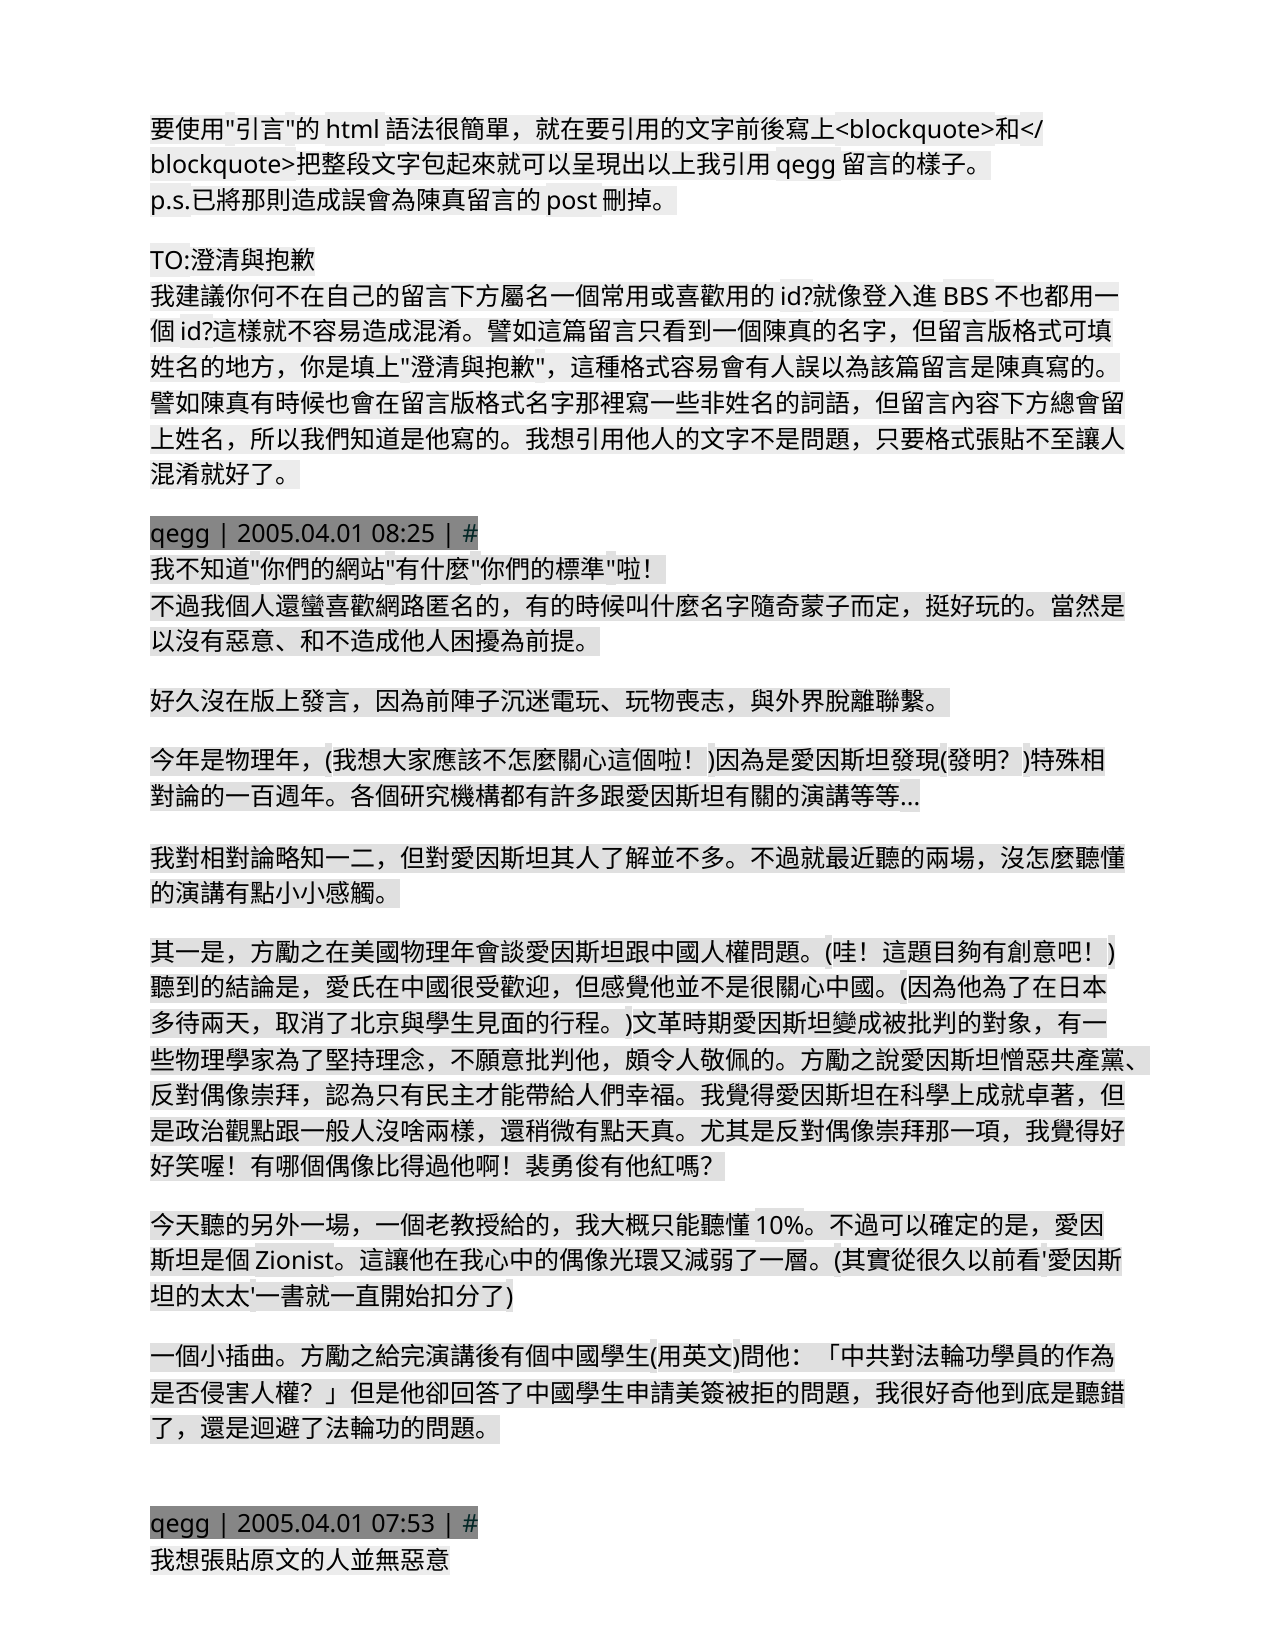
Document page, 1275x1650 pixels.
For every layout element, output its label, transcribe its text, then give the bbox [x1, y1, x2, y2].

text 我不知道"你們的網站"有什麼"你們的標準"啦！ 不過我個人還蠻喜歡網路匿名的，有的時候叫什麼名字隨奇蒙子而定，挺好玩的。當然是以沒有惡意、和不造成他人困擾為前提。 [150, 550, 1125, 656]
text TO:澄清與抱歉 我建議你何不在自己的留言下方屬名一個常用或喜歡用的id?就像登入進BBS不也都用一個id?這樣就不容易造成混淆。譬如這篇留言只看到一個陳真的名字，但留言版格式可填姓名的地方，你是填上"澄清與抱歉"，這種格式容易會有人誤以為該篇留言是陳真寫的。譬如陳真有時候也會在留言版格式名字那裡寫一些非姓名的詞語，但留言內容下方總會留上姓名，所以我們知道是他寫的。我想引用他人的文字不是問題，只要格式張貼不至讓人混淆就好了。 [150, 242, 1125, 489]
text 其一是，方勵之在美國物理年會談愛因斯坦跟中國人權問題。(哇！這題目夠有創意吧！)聽到的結論是，愛氏在中國很受歡迎，但感覺他並不是很關心中國。(因為他為了在日本多待兩天，取消了北京與學生見面的行程。)文革時期愛因斯坦變成被批判的對象，有一些物理學家為了堅持理念，不願意批判他，頗令人敬佩的。方勵之說愛因斯坦憎惡共產黨、反對偶像崇拜，認為只有民主才能帶給人們幸福。我覺得愛因斯坦在科學上成就卓著，但是政治觀點跟一般人沒啥兩樣，還稍微有點天真。尤其是反對偶像崇拜那一項，我覺得好好笑喔！有哪個偶像比得過他啊！裴勇俊有他紅嗎？ [150, 933, 1125, 1181]
text 今天聽的另外一場，一個老教授給的，我大概只能聽懂10%。不過可以確定的是，愛因斯坦是個Zionist。這讓他在我心中的偶像光環又減弱了一層。(其實從很久以前看'愛因斯坦的太太'一書就一直開始扣分了) [150, 1206, 1125, 1312]
text qegg | 2005.04.01 08:25 | # [150, 514, 1125, 550]
text 一個小插曲。方勵之給完演講後有個中國學生(用英文)問他：「中共對法輪功學員的作為是否侵害人權？」但是他卻回答了中國學生申請美簽被拒的問題，我很好奇他到底是聽錯了，還是迴避了法輪功的問題。 [150, 1337, 1125, 1479]
text 今年是物理年，(我想大家應該不怎麼關心這個啦！)因為是愛因斯坦發現(發明？)特殊相對論的一百週年。各個研究機構都有許多跟愛因斯坦有關的演講等等... [150, 742, 1125, 812]
text 要使用"引言"的html語法很簡單，就在要引用的文字前後寫上<blockquote>和</blockquote>把整段文字包起來就可以呈現出以上我引用qegg留言的樣子。 [150, 110, 1125, 181]
text 我想張貼原文的人並無惡意 [150, 1539, 1125, 1575]
text p.s.已將那則造成誤會為陳真留言的post刪掉。 [150, 181, 1125, 217]
text qegg | 2005.04.01 07:53 | # [150, 1504, 1125, 1539]
text 我對相對論略知一二，但對愛因斯坦其人了解並不多。不過就最近聽的兩場，沒怎麼聽懂的演講有點小小感觸。 [150, 837, 1125, 908]
text 好久沒在版上發言，因為前陣子沉迷電玩、玩物喪志，與外界脫離聯繫。 [150, 681, 1125, 717]
